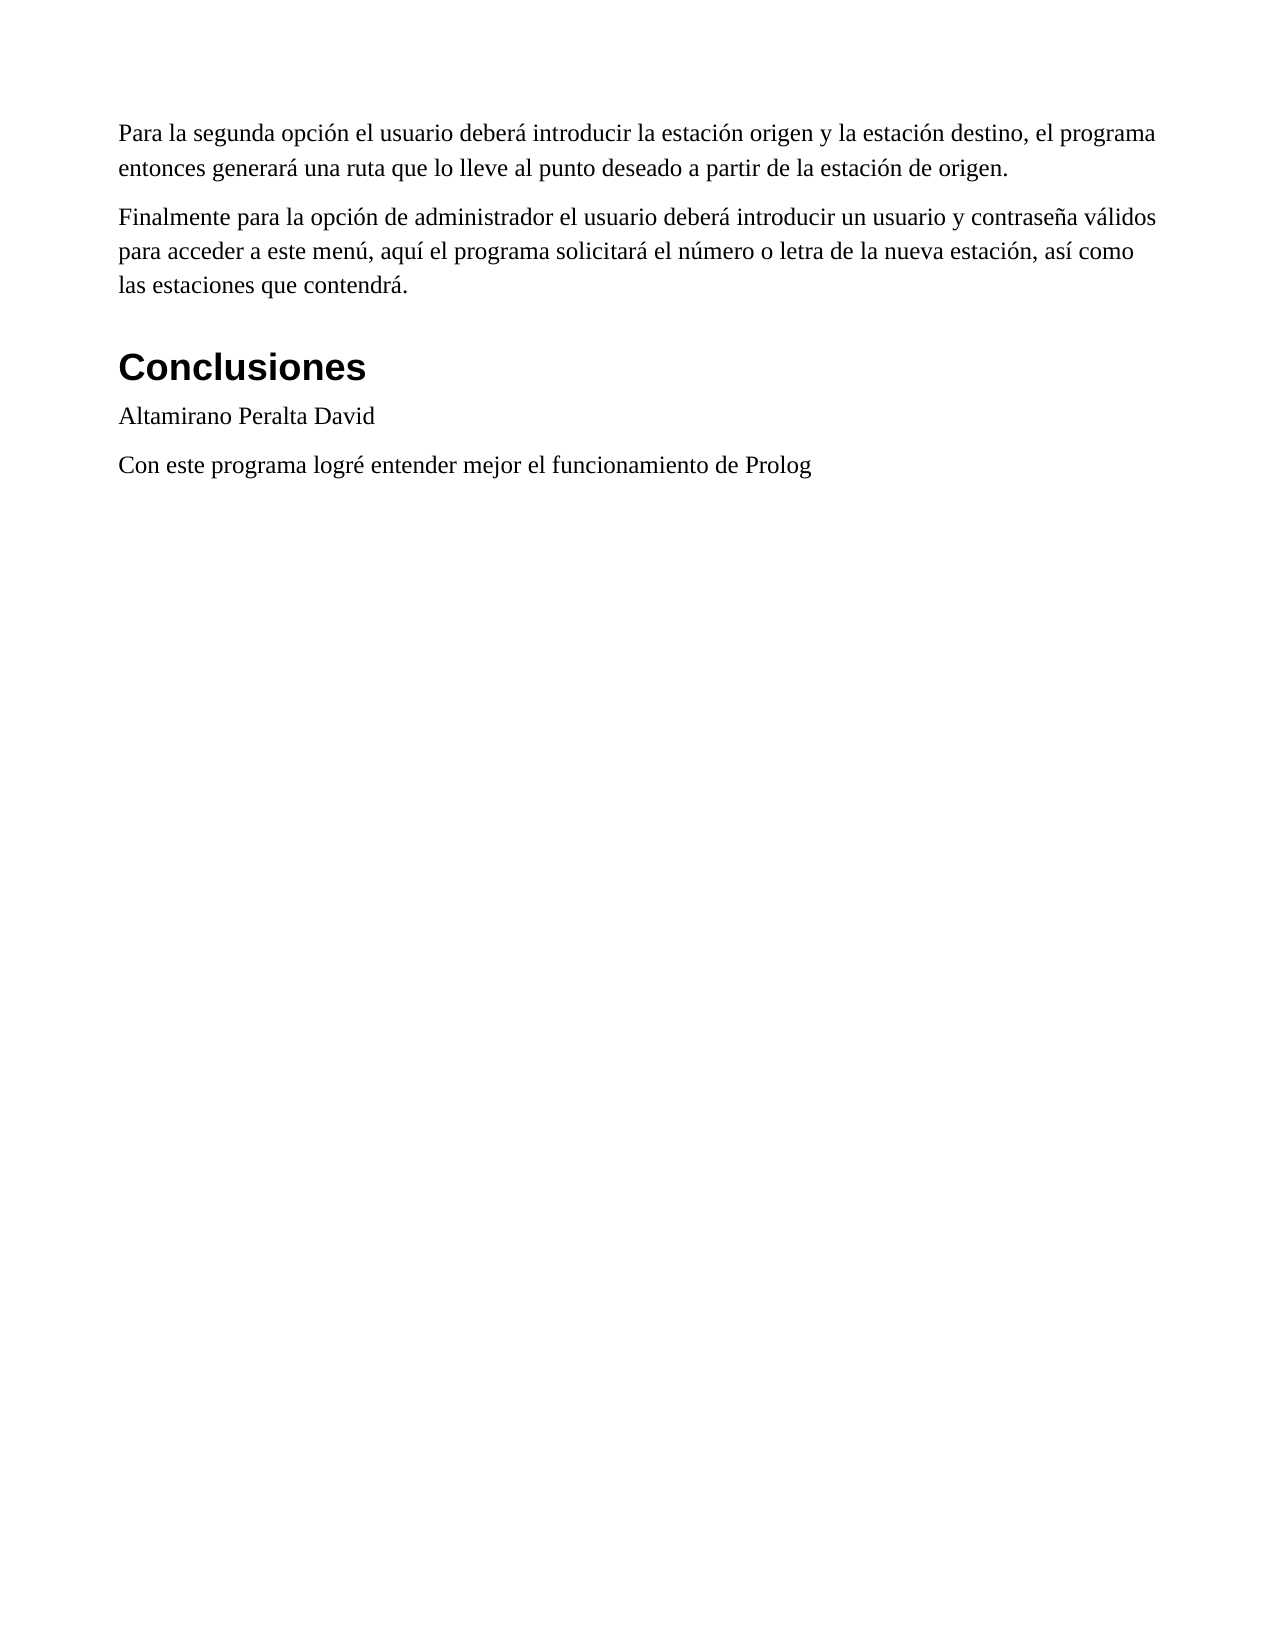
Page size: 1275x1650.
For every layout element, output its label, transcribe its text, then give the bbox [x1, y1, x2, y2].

subtitle Conclusiones [118, 345, 1157, 388]
text Con este programa logré entender mejor el funcionamiento de Prolog [118, 450, 1157, 479]
text Para la segunda opción el usuario deberá introducir la estación origen y la estación destino, el programa entonces generará una ruta que lo lleve al punto deseado a partir de la estación de origen. [118, 118, 1157, 181]
text Finalmente para la opción de administrador el usuario deberá introducir un usuario y contraseña válidos para acceder a este menú, aquí el programa solicitará el número o letra de la nueva estación, así como las estaciones que contendrá. [118, 202, 1157, 299]
text Altamirano Peralta David [118, 401, 1157, 429]
